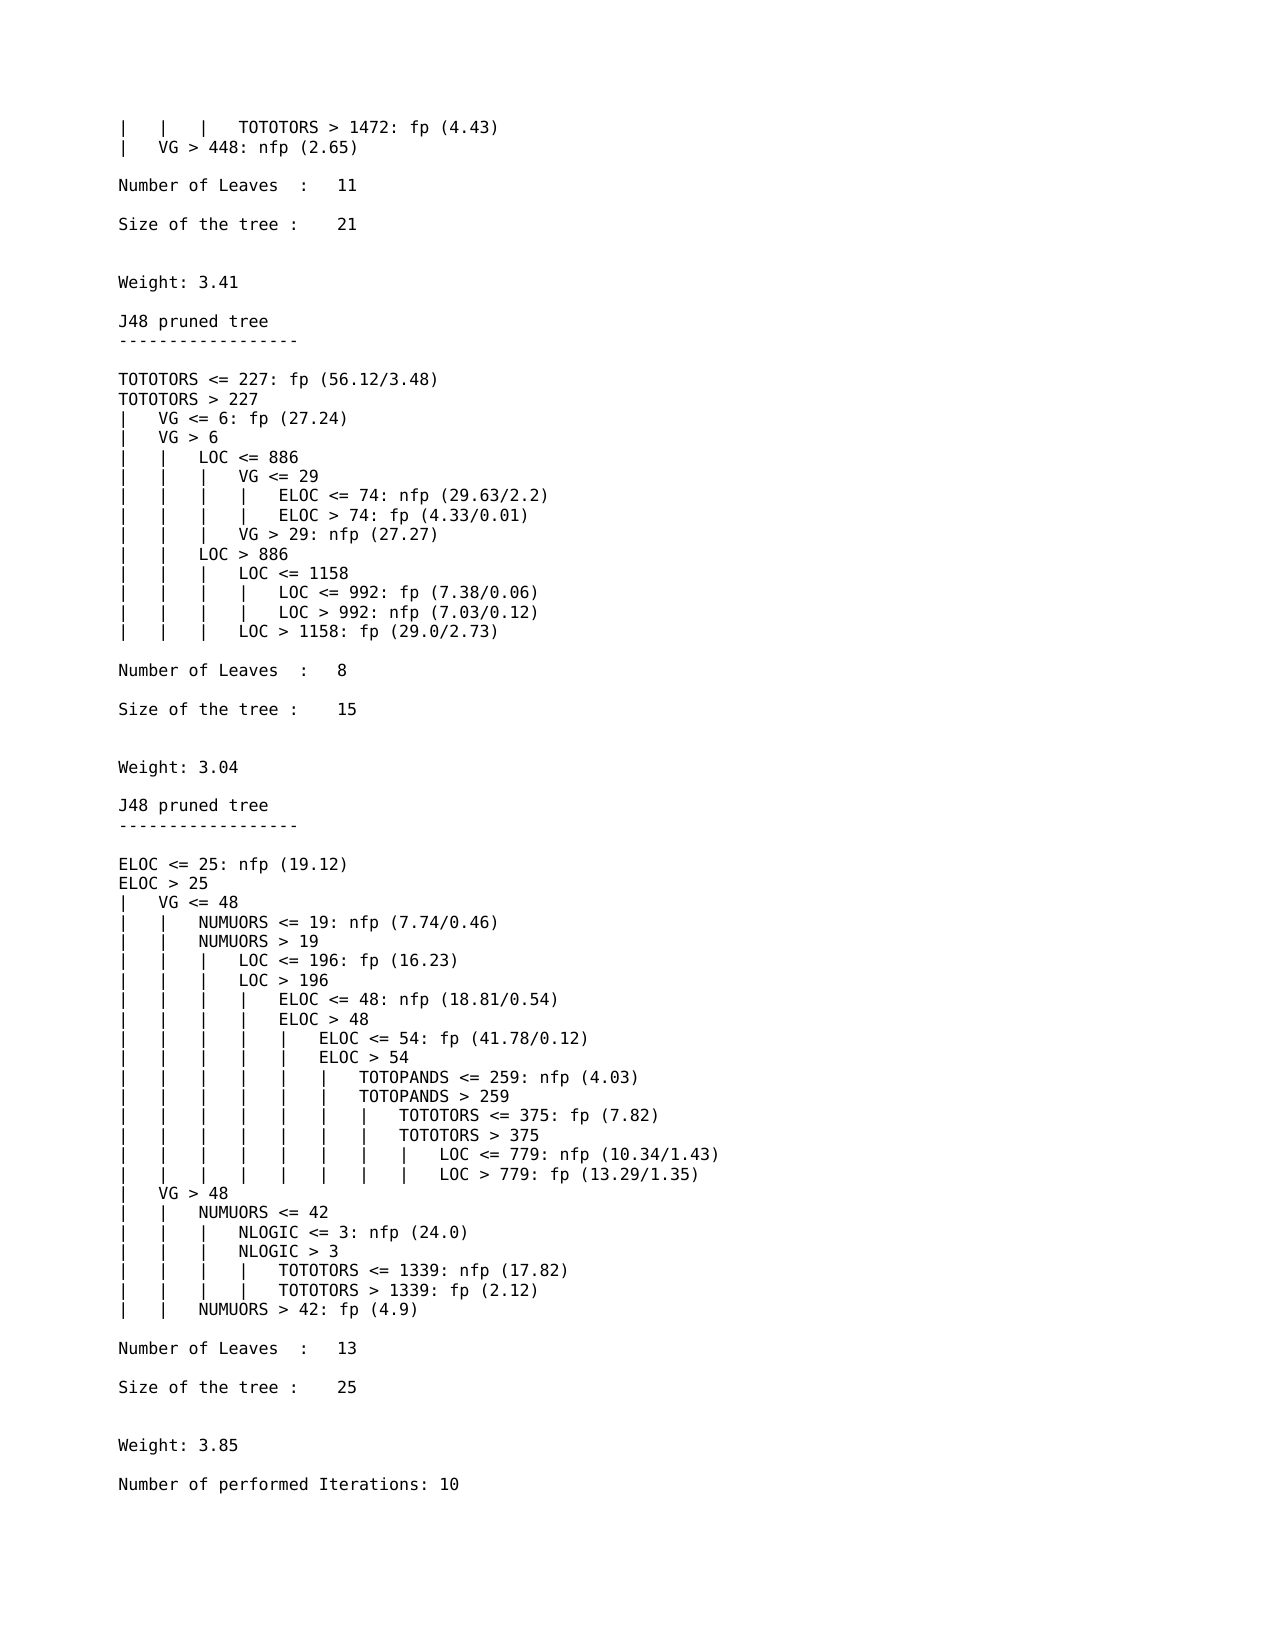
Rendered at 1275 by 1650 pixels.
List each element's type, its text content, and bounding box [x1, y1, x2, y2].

text | | | | TOTOTORS > 1339: fp (2.12) [118, 1281, 1157, 1300]
text | | NUMUORS <= 42 [118, 1203, 1157, 1222]
text TOTOTORS <= 227: fp (56.12/3.48) [118, 370, 1157, 389]
text | | | | LOC > 992: nfp (7.03/0.12) [118, 602, 1157, 622]
text | | LOC > 886 [118, 544, 1157, 564]
text | | | | ELOC > 48 [118, 1009, 1157, 1029]
text ELOC <= 25: nfp (19.12) [118, 854, 1157, 874]
text | | | LOC <= 196: fp (16.23) [118, 951, 1157, 971]
text TOTOTORS > 227 [118, 389, 1157, 409]
text | | | | | | | | LOC > 779: fp (13.29/1.35) [118, 1164, 1157, 1184]
text | | | | | | TOTOPANDS <= 259: nfp (4.03) [118, 1067, 1157, 1087]
text | | | | | | TOTOPANDS > 259 [118, 1087, 1157, 1106]
text Weight: 3.85 [118, 1436, 1157, 1455]
text | | | TOTOTORS > 1472: fp (4.43) [118, 118, 1157, 137]
text Number of Leaves : 13 [118, 1339, 1157, 1358]
text | | | | ELOC <= 74: nfp (29.63/2.2) [118, 486, 1157, 506]
text J48 pruned tree [118, 312, 1157, 331]
text | VG <= 48 [118, 893, 1157, 912]
text | | | | | | | | LOC <= 779: nfp (10.34/1.43) [118, 1145, 1157, 1164]
text | | LOC <= 886 [118, 447, 1157, 467]
text | | | | ELOC > 74: fp (4.33/0.01) [118, 506, 1157, 525]
text Size of the tree : 25 [118, 1377, 1157, 1397]
text Size of the tree : 15 [118, 699, 1157, 719]
text | | NUMUORS > 19 [118, 932, 1157, 951]
text | | | | TOTOTORS <= 1339: nfp (17.82) [118, 1261, 1157, 1281]
text ------------------ [118, 816, 1157, 835]
text | | | VG <= 29 [118, 467, 1157, 486]
text Weight: 3.04 [118, 757, 1157, 777]
text | | NUMUORS <= 19: nfp (7.74/0.46) [118, 912, 1157, 932]
text | | | LOC > 196 [118, 971, 1157, 990]
text | | | | | | | TOTOTORS <= 375: fp (7.82) [118, 1106, 1157, 1126]
text J48 pruned tree [118, 796, 1157, 816]
text | | | | ELOC <= 48: nfp (18.81/0.54) [118, 990, 1157, 1009]
text Weight: 3.41 [118, 273, 1157, 292]
text | | | | | ELOC > 54 [118, 1048, 1157, 1067]
text ELOC > 25 [118, 874, 1157, 893]
text | VG > 48 [118, 1184, 1157, 1203]
text | | | LOC > 1158: fp (29.0/2.73) [118, 622, 1157, 641]
text | VG <= 6: fp (27.24) [118, 409, 1157, 428]
text | | | NLOGIC <= 3: nfp (24.0) [118, 1222, 1157, 1242]
text | | NUMUORS > 42: fp (4.9) [118, 1300, 1157, 1319]
text Number of Leaves : 11 [118, 176, 1157, 196]
text | VG > 6 [118, 428, 1157, 447]
text | | | LOC <= 1158 [118, 564, 1157, 583]
text | | | NLOGIC > 3 [118, 1242, 1157, 1261]
text | | | | | | | TOTOTORS > 375 [118, 1126, 1157, 1145]
text | | | | | ELOC <= 54: fp (41.78/0.12) [118, 1029, 1157, 1048]
text | | | VG > 29: nfp (27.27) [118, 525, 1157, 544]
text ------------------ [118, 331, 1157, 351]
text Number of Leaves : 8 [118, 661, 1157, 680]
text Number of performed Iterations: 10 [118, 1474, 1157, 1494]
text | | | | LOC <= 992: fp (7.38/0.06) [118, 583, 1157, 602]
text Size of the tree : 21 [118, 215, 1157, 234]
text | VG > 448: nfp (2.65) [118, 137, 1157, 157]
